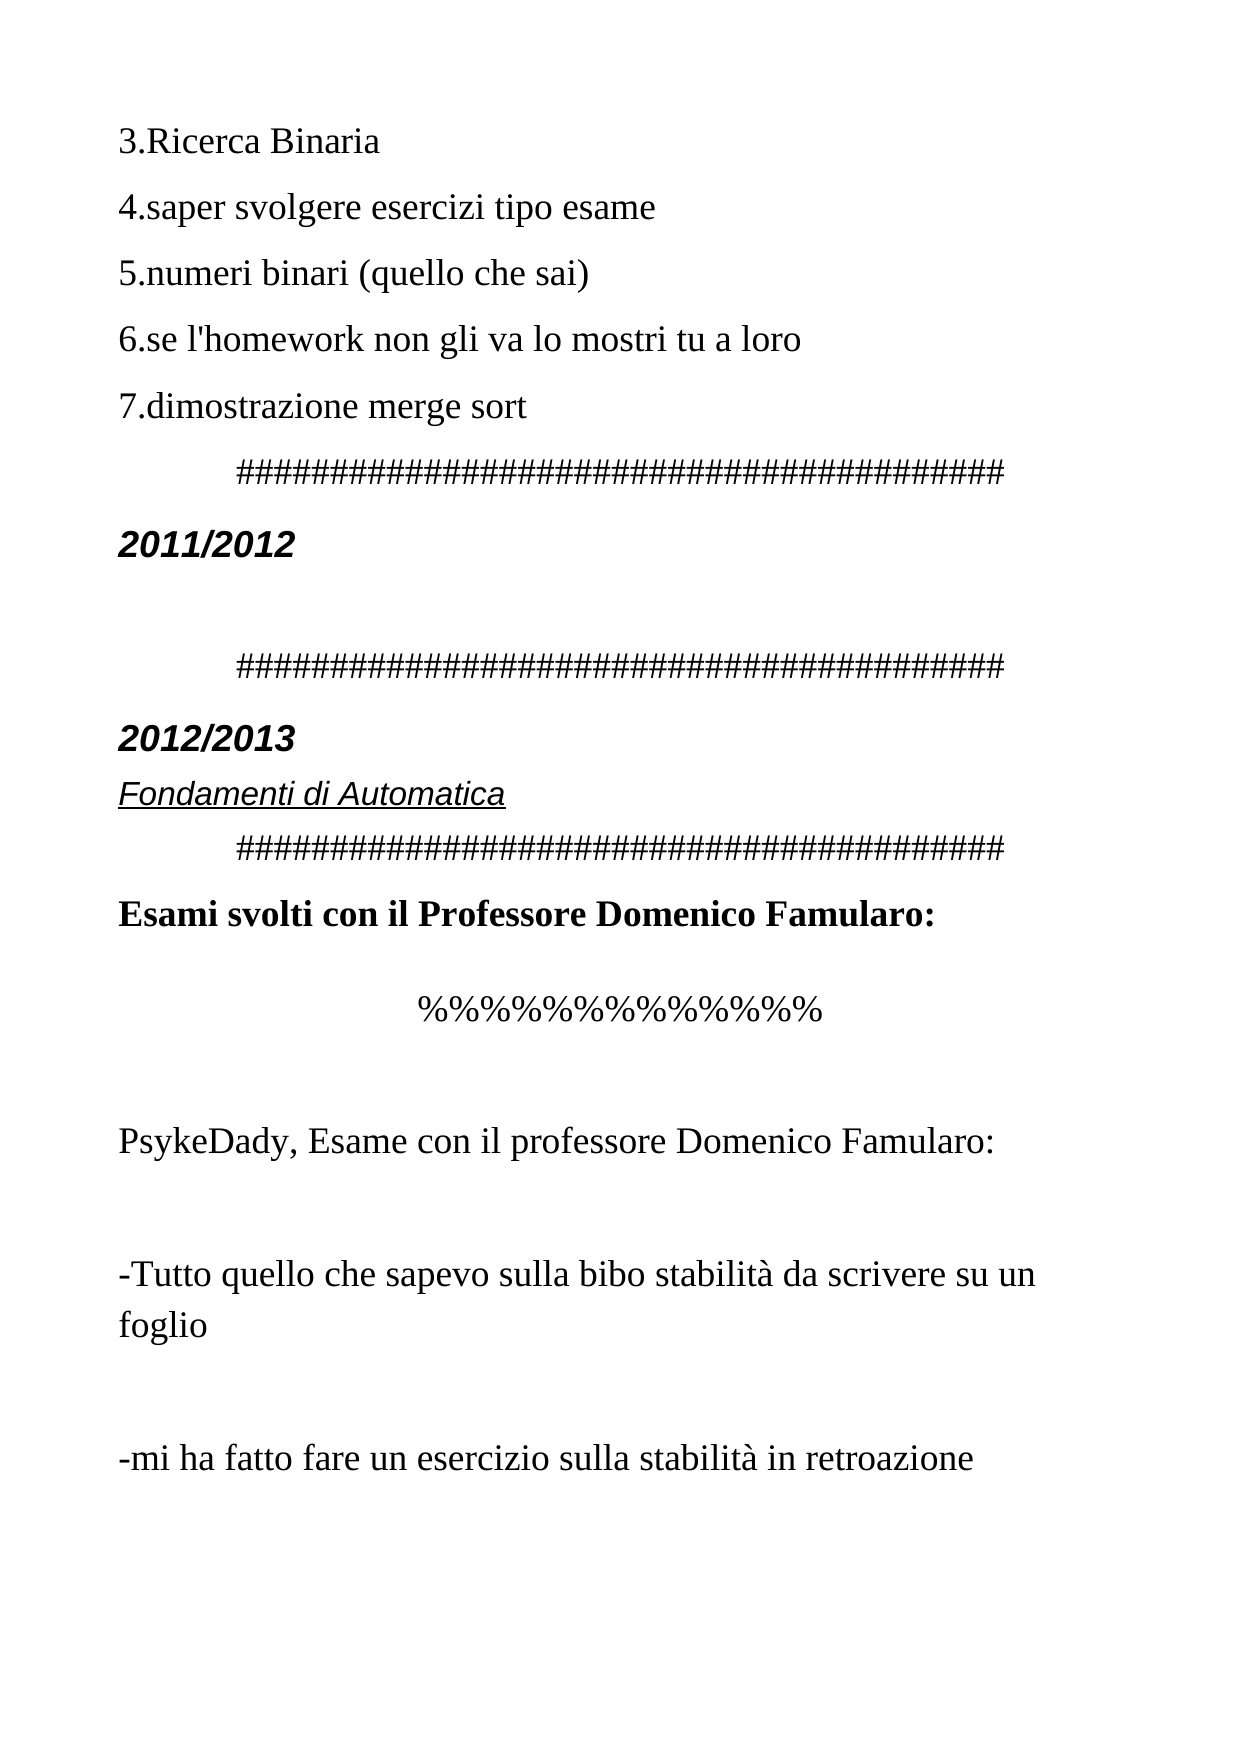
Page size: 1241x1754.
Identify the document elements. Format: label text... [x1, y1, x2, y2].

text 3.Ricerca Binaria [118, 118, 1122, 161]
text 4.saper svolgere esercizi tipo esame [118, 184, 1122, 227]
text ######################################### [118, 449, 1122, 492]
text 6.se l'homework non gli va lo mostri tu a loro [118, 317, 1122, 360]
text PsykeDady, Esame con il professore Domenico Famularo: [118, 1119, 1122, 1162]
text ######################################### [118, 825, 1122, 868]
text %%%%%%%%%%%%% [118, 986, 1122, 1029]
subtitle Fondamenti di Automatica [118, 774, 1122, 812]
subtitle 2012/2013 [118, 716, 1122, 759]
text 7.dimostrazione merge sort [118, 383, 1122, 426]
text 5.numeri binari (quello che sai) [118, 251, 1122, 294]
text -mi ha fatto fare un esercizio sulla stabilità in retroazione [118, 1435, 1122, 1478]
text -Tutto quello che sapevo sulla bibo stabilità da scrivere su un foglio [118, 1251, 1122, 1346]
subtitle 2011/2012 [118, 522, 1122, 565]
text Esami svolti con il Professore Domenico Famularo: [118, 891, 1122, 934]
text ######################################### [118, 644, 1122, 687]
